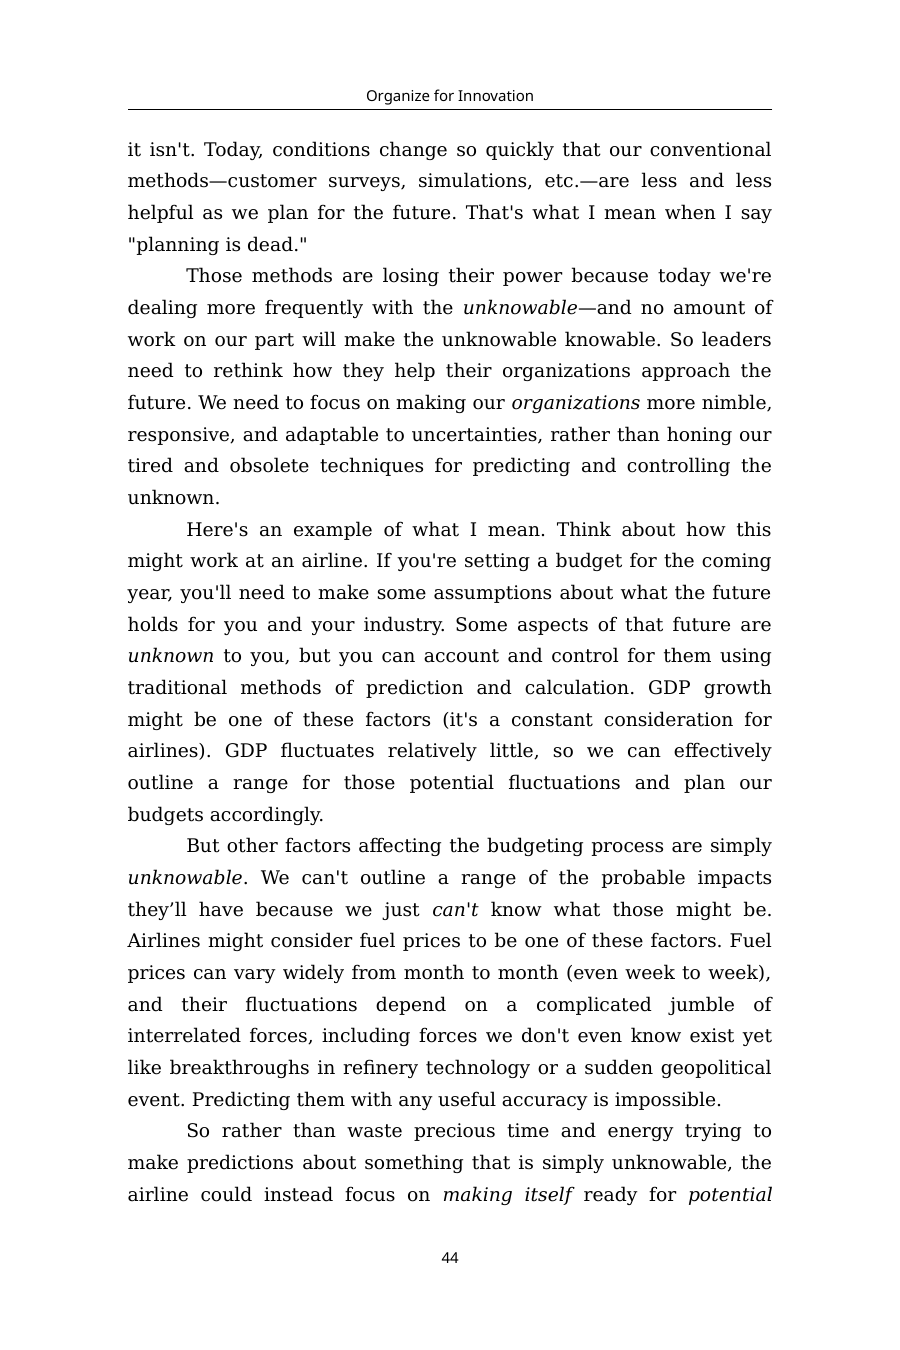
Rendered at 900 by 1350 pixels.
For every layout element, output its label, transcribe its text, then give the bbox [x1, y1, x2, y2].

text it isn't. Today, conditions change so quickly that our conventional methods—customer surveys, simulations, etc.—are less and less helpful as we plan for the future. That's what I mean when I say "planning is dead." [127, 139, 772, 256]
text But other factors affecting the budgeting process are simply unknowable. We can't outline a range of the probable impacts they’ll have because we just can't know what those might be. Airlines might consider fuel prices to be one of these factors. Fuel prices can vary widely from month to month (even week to week), and their fluctuations depend on a complicated jumble of interrelated forces, including forces we don't even know exist yet like breakthroughs in refinery technology or a sudden geopolitical event. Predicting them with any useful accuracy is impossible. [127, 835, 772, 1111]
text Here's an example of what I mean. Think about how this might work at an airline. If you're setting a budget for the coming year, you'll need to make some assumptions about what the future holds for you and your industry. Some aspects of that future are unknown to you, but you can account and control for them using traditional methods of prediction and calculation. GDP growth might be one of these factors (it's a constant consideration for airlines). GDP fluctuates relatively little, so we can effectively outline a range for those potential fluctuations and plan our budgets accordingly. [127, 519, 772, 826]
text Those methods are losing their power because today we're dealing more frequently with the unknowable—and no amount of work on our part will make the unknowable knowable. So leaders need to rethink how they help their organizations approach the future. We need to focus on making our organizations more nimble, responsive, and adaptable to uncertainties, rather than honing our tired and obsolete techniques for predicting and controlling the unknown. [127, 265, 772, 509]
text So rather than waste precious time and energy trying to make predictions about something that is simply unknowable, the airline could instead focus on making itself ready for potential [127, 1120, 772, 1206]
